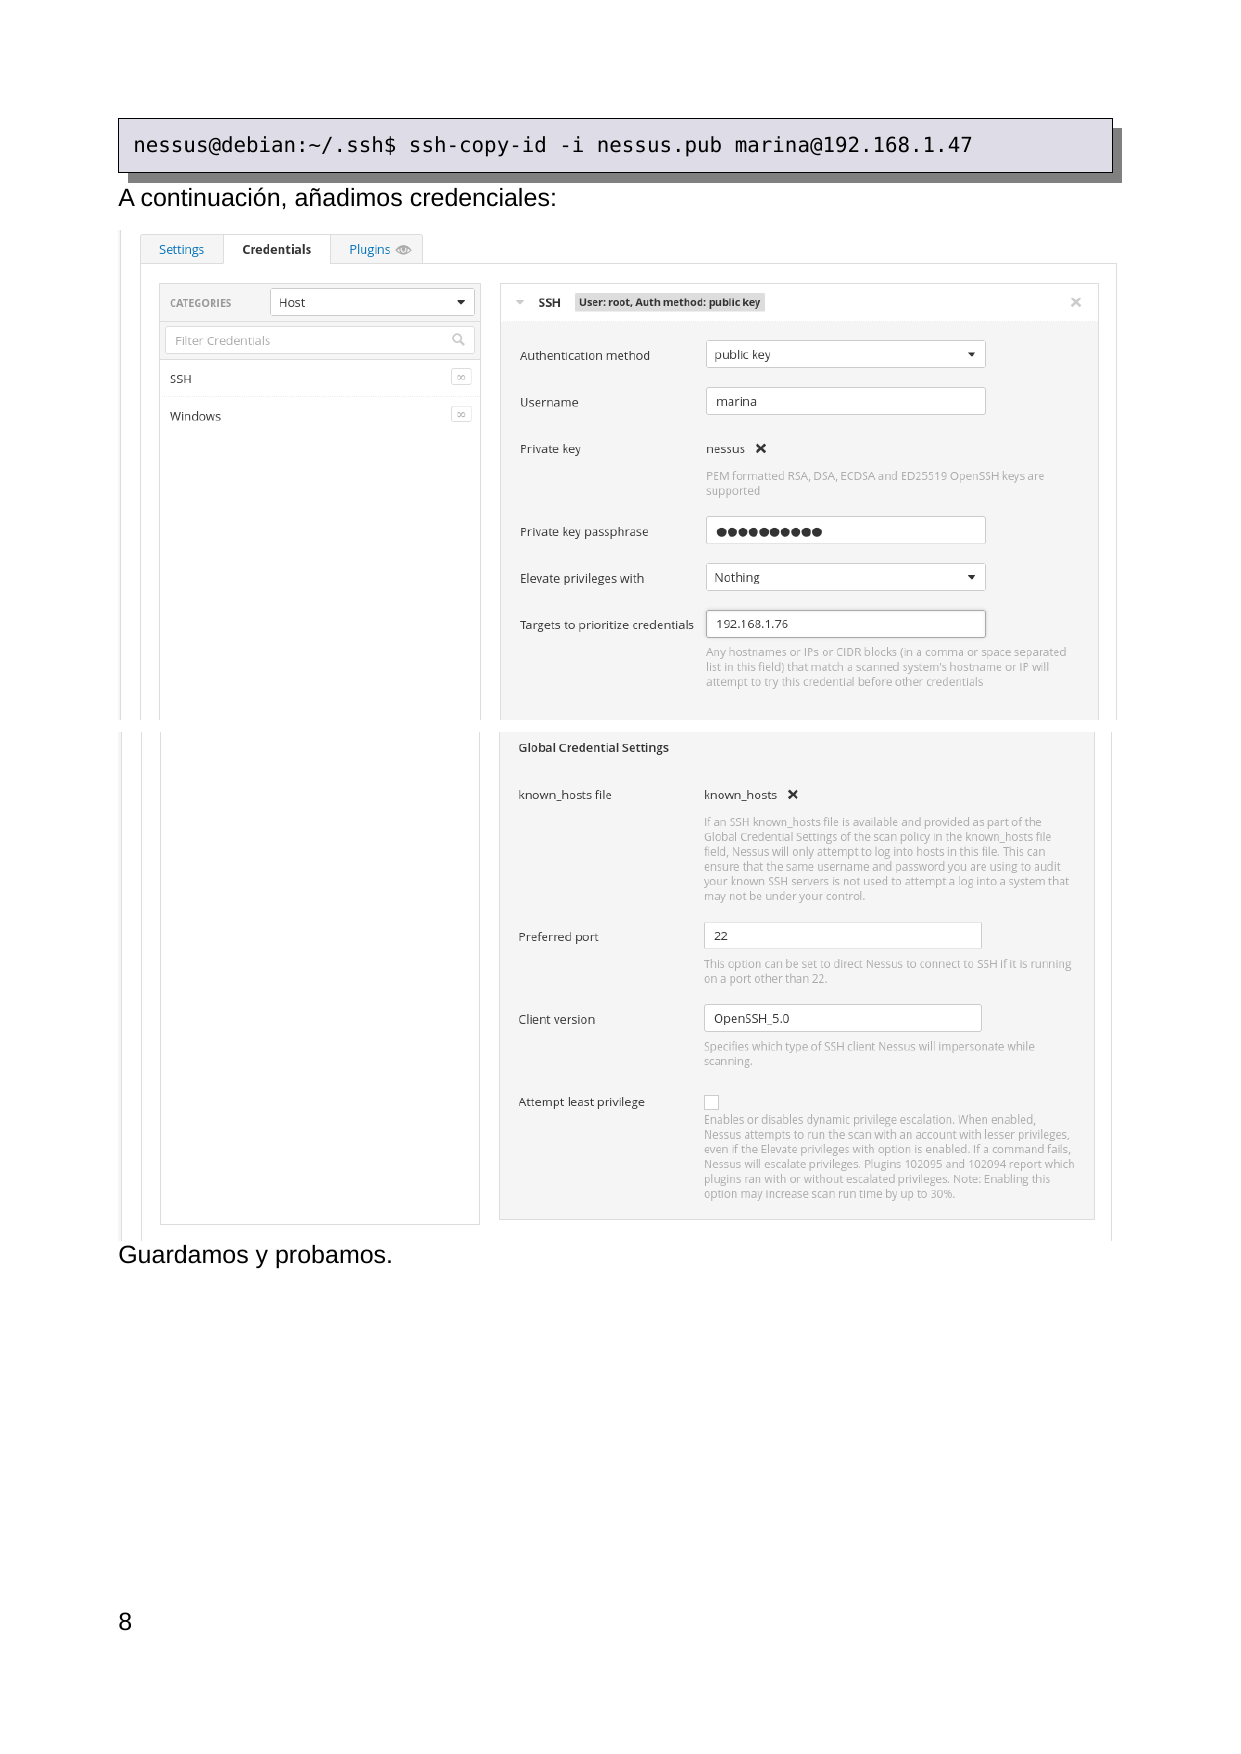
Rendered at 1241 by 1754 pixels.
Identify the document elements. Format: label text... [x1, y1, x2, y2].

text [118, 720, 1122, 732]
picture [118, 230, 1123, 720]
text nessus@debian:~/.ssh$ ssh-copy-id -i nessus.pub marina@192.168.1.47 [119, 119, 1112, 172]
picture [118, 732, 1123, 1241]
text Guardamos y probamos. [118, 1241, 1122, 1269]
text A continuación, añadimos credenciales: [118, 183, 1122, 211]
